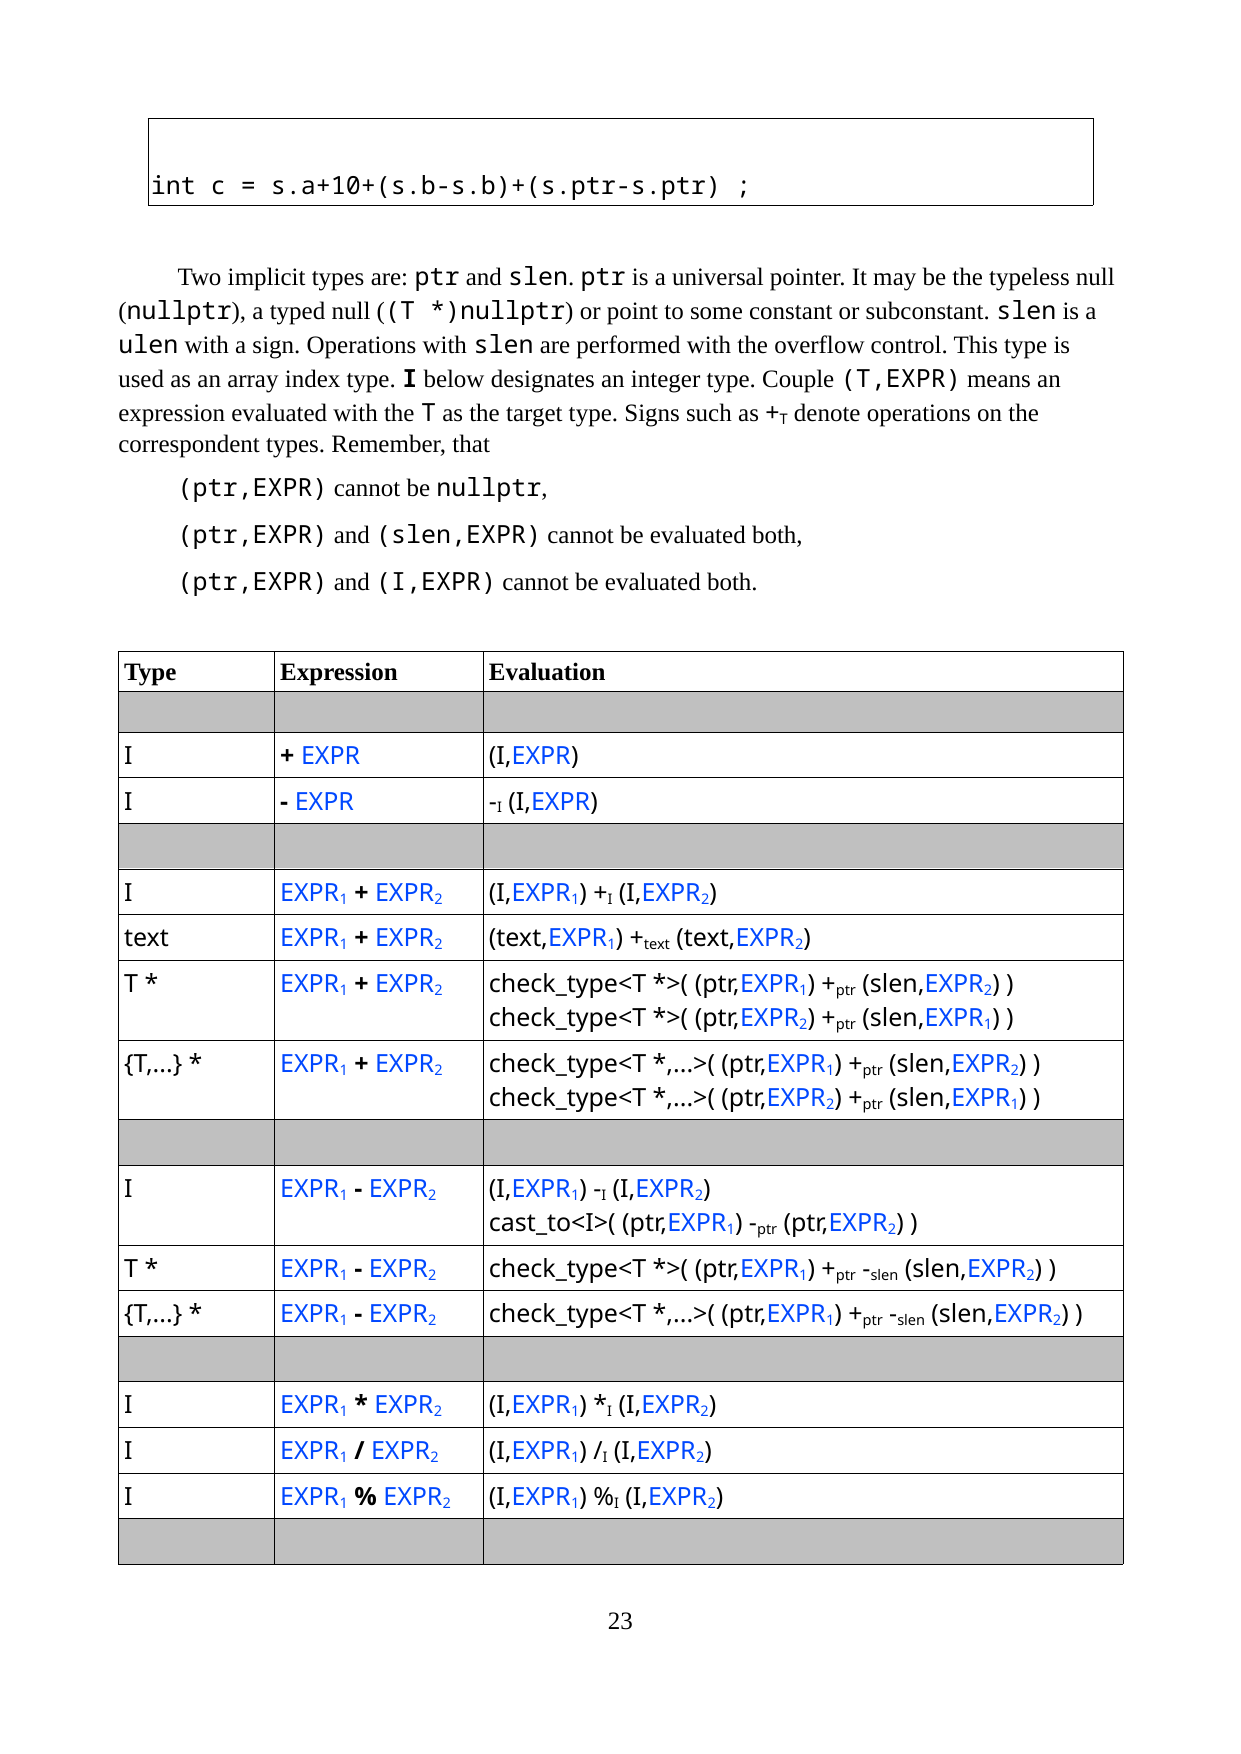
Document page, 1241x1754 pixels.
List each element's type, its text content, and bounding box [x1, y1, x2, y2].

table_cell EXPR1 / EXPR2 [275, 1428, 483, 1473]
table_cell (I,EXPR) [484, 733, 1123, 777]
table_cell EXPR1 - EXPR2 [275, 1291, 483, 1336]
text int c = s.a+10+(s.b-s.b)+(s.ptr-s.ptr) ; [149, 165, 1093, 205]
table_cell I [119, 778, 274, 823]
table_cell (I,EXPR1) -I (I,EXPR2) cast_to<I>( (ptr,EXPR1) -ptr (ptr,EXPR2) ) [484, 1166, 1123, 1244]
table_cell {T,...} * [119, 1291, 274, 1336]
table_cell I [119, 1428, 274, 1473]
table_cell EXPR1 + EXPR2 [275, 915, 483, 960]
table_cell [275, 692, 483, 732]
table_cell check_type<T *>( (ptr,EXPR1) +ptr -slen (slen,EXPR2) ) [484, 1246, 1123, 1290]
table_cell + EXPR [275, 733, 483, 777]
table_cell EXPR1 % EXPR2 [275, 1474, 483, 1518]
table_cell [119, 1120, 274, 1165]
table_cell EXPR1 * EXPR2 [275, 1382, 483, 1427]
text (ptr,EXPR) and (slen,EXPR) cannot be evaluated both, [118, 517, 1122, 551]
table_cell [275, 1519, 483, 1564]
table_cell [119, 1337, 274, 1381]
text (ptr,EXPR) and (I,EXPR) cannot be evaluated both. [118, 563, 1122, 597]
text (ptr,EXPR) cannot be nullptr, [118, 470, 1122, 504]
table_cell I [119, 1382, 274, 1427]
table_cell -I (I,EXPR) [484, 778, 1123, 823]
table_cell (I,EXPR1) *I (I,EXPR2) [484, 1382, 1123, 1427]
table_cell EXPR1 + EXPR2 [275, 1041, 483, 1119]
table_cell [275, 1120, 483, 1165]
table_cell (text,EXPR1) +text (text,EXPR2) [484, 915, 1123, 960]
table_cell [484, 1519, 1123, 1564]
table_cell I [119, 733, 274, 777]
table_cell EXPR1 - EXPR2 [275, 1246, 483, 1290]
table_cell [275, 1337, 483, 1381]
table_cell [484, 1337, 1123, 1381]
table_cell check_type<T *,...>( (ptr,EXPR1) +ptr -slen (slen,EXPR2) ) [484, 1291, 1123, 1336]
table_cell T * [119, 1246, 274, 1290]
table_cell [484, 1120, 1123, 1165]
table_cell [119, 1519, 274, 1564]
table_cell (I,EXPR1) %I (I,EXPR2) [484, 1474, 1123, 1518]
table_cell [484, 824, 1123, 868]
table_header Expression [275, 652, 483, 691]
table_cell [275, 824, 483, 868]
table_header Evaluation [484, 652, 1123, 691]
table_cell text [119, 915, 274, 960]
table_cell EXPR1 - EXPR2 [275, 1166, 483, 1244]
table_cell [119, 692, 274, 732]
table_cell [484, 692, 1123, 732]
table_cell I [119, 1166, 274, 1244]
table_cell - EXPR [275, 778, 483, 823]
table_cell (I,EXPR1) +I (I,EXPR2) [484, 870, 1123, 914]
table_cell {T,...} * [119, 1041, 274, 1119]
text Two implicit types are: ptr and slen. ptr is a universal pointer. It may be the typeless null (nullptr), a typed null ((T *)nullptr) or point to some constant or subconstant. slen is a ulen with a sign. Operations with slen are performed with the overflow control. This type is used as an array index type. I below designates an integer type. Couple (T,EXPR) means an expression evaluated with the T as the target type. Signs such as +T denote operations on the correspondent types. Remember, that [118, 258, 1122, 458]
table_cell I [119, 870, 274, 914]
table_cell check_type<T *>( (ptr,EXPR1) +ptr (slen,EXPR2) ) check_type<T *>( (ptr,EXPR2) +ptr (slen,EXPR1) ) [484, 961, 1123, 1039]
table_cell (I,EXPR1) /I (I,EXPR2) [484, 1428, 1123, 1473]
table_cell T * [119, 961, 274, 1039]
table_cell check_type<T *,...>( (ptr,EXPR1) +ptr (slen,EXPR2) ) check_type<T *,...>( (ptr,EXPR2) +ptr (slen,EXPR1) ) [484, 1041, 1123, 1119]
table_cell [119, 824, 274, 868]
table_cell EXPR1 + EXPR2 [275, 870, 483, 914]
table_cell EXPR1 + EXPR2 [275, 961, 483, 1039]
table_header Type [119, 652, 274, 691]
table_cell I [119, 1474, 274, 1518]
